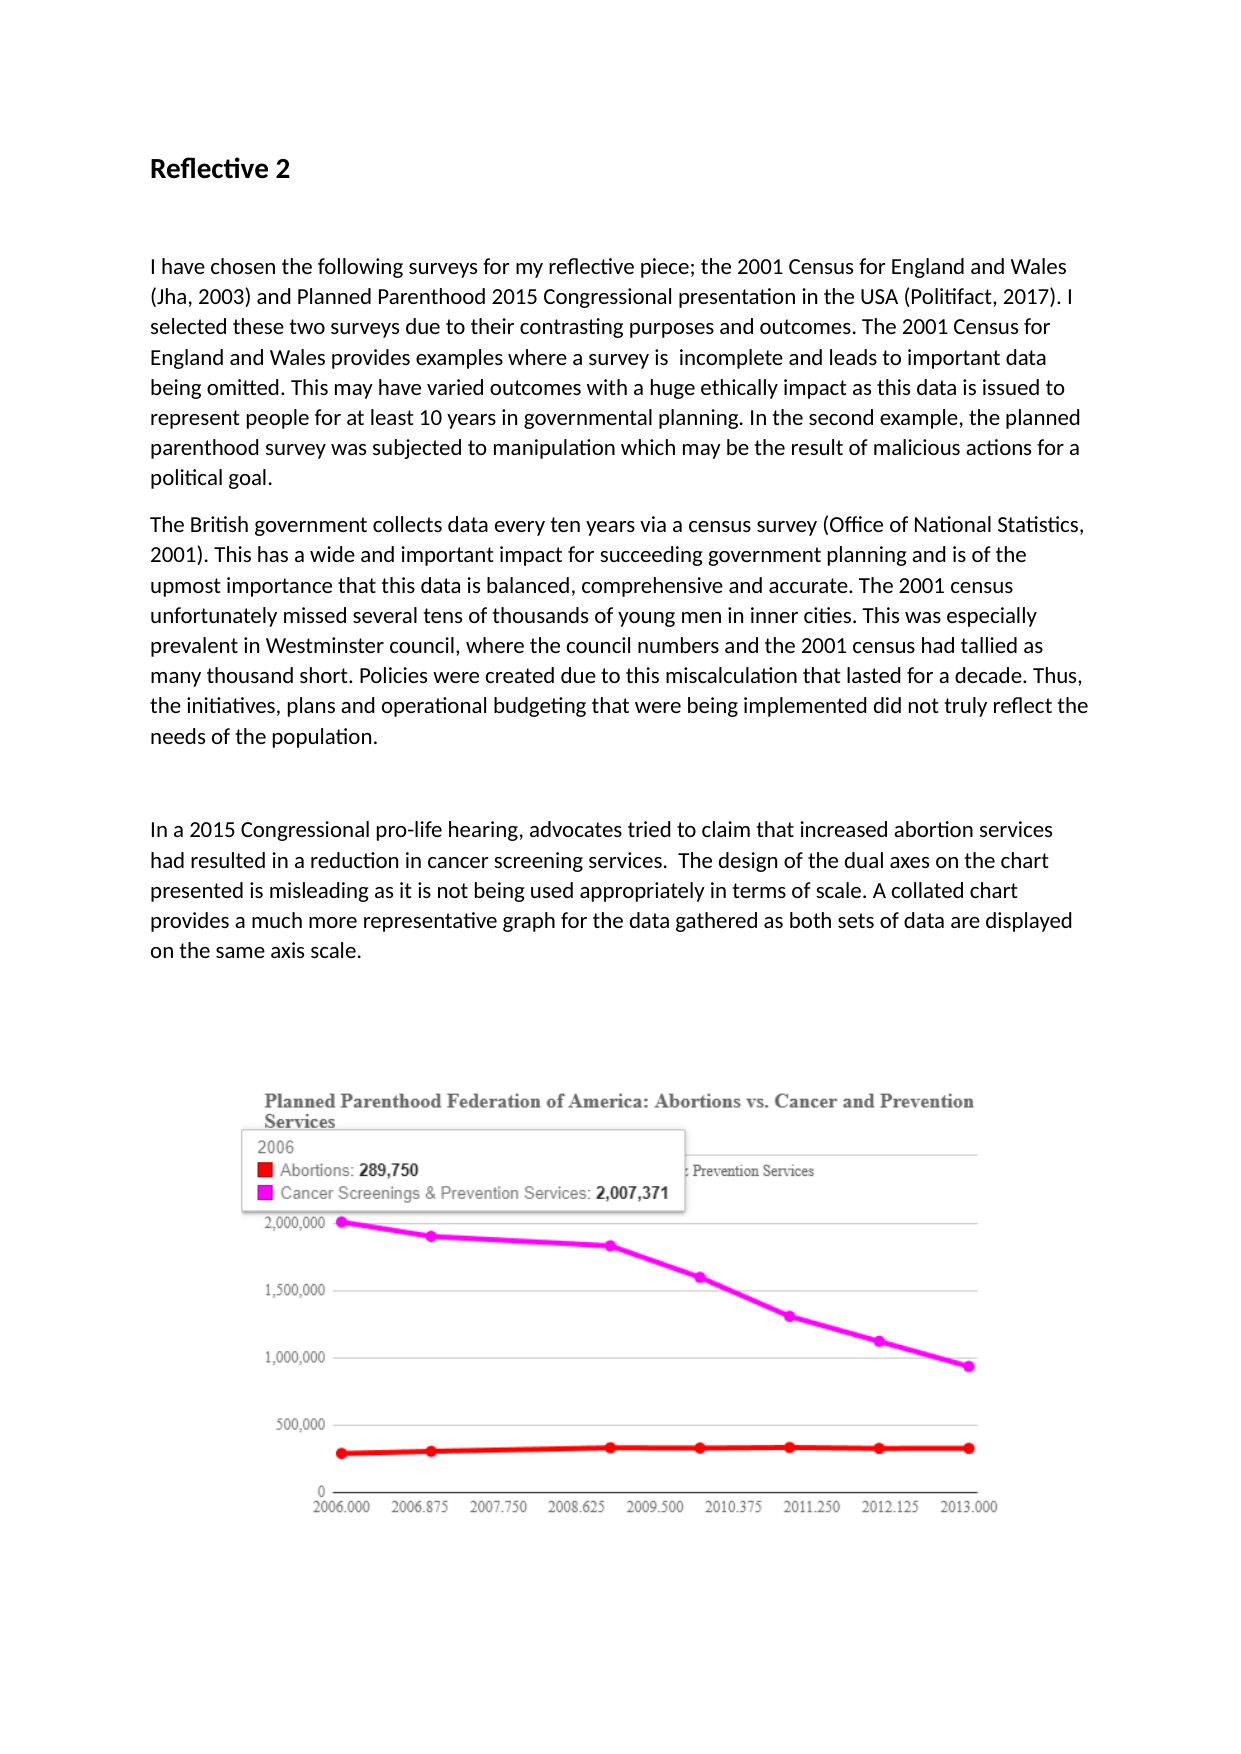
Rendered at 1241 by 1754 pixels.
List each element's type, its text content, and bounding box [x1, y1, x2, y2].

text In a 2015 Congressional pro-life hearing, advocates tried to claim that increased abortion services had resulted in a reduction in cancer screening services. The design of the dual axes on the chart presented is misleading as it is not being used appropriately in terms of scale. A collated chart provides a much more representative graph for the data gathered as both sets of data are displayed on the same axis scale. [150, 816, 1090, 964]
picture [150, 1077, 1091, 1539]
text The British government collects data every ten years via a census survey (Office of National Statistics, 2001). This has a wide and important impact for succeeding government planning and is of the upmost importance that this data is balanced, comprehensive and accurate. The 2001 census unfortunately missed several tens of thousands of young men in inner cities. This was especially prevalent in Westminster council, where the council numbers and the 2001 census had tallied as many thousand short. Policies were created due to this miscalculation that lasted for a decade. Thus, the initiatives, plans and operational budgeting that were being implemented did not truly reflect the needs of the population. [150, 510, 1090, 750]
text Reflective 2 [150, 150, 1090, 186]
text I have chosen the following surveys for my reflective piece; the 2001 Census for England and Wales (Jha, 2003) and Planned Parenthood 2015 Congressional presentation in the USA (Politifact, 2017). I selected these two surveys due to their contrasting purposes and outcomes. The 2001 Census for England and Wales provides examples where a survey is incomplete and leads to important data being omitted. This may have varied outcomes with a huge ethically impact as this data is issued to represent people for at least 10 years in governmental planning. In the second example, the planned parenthood survey was subjected to manipulation which may be the result of malicious actions for a political goal. [150, 252, 1090, 491]
